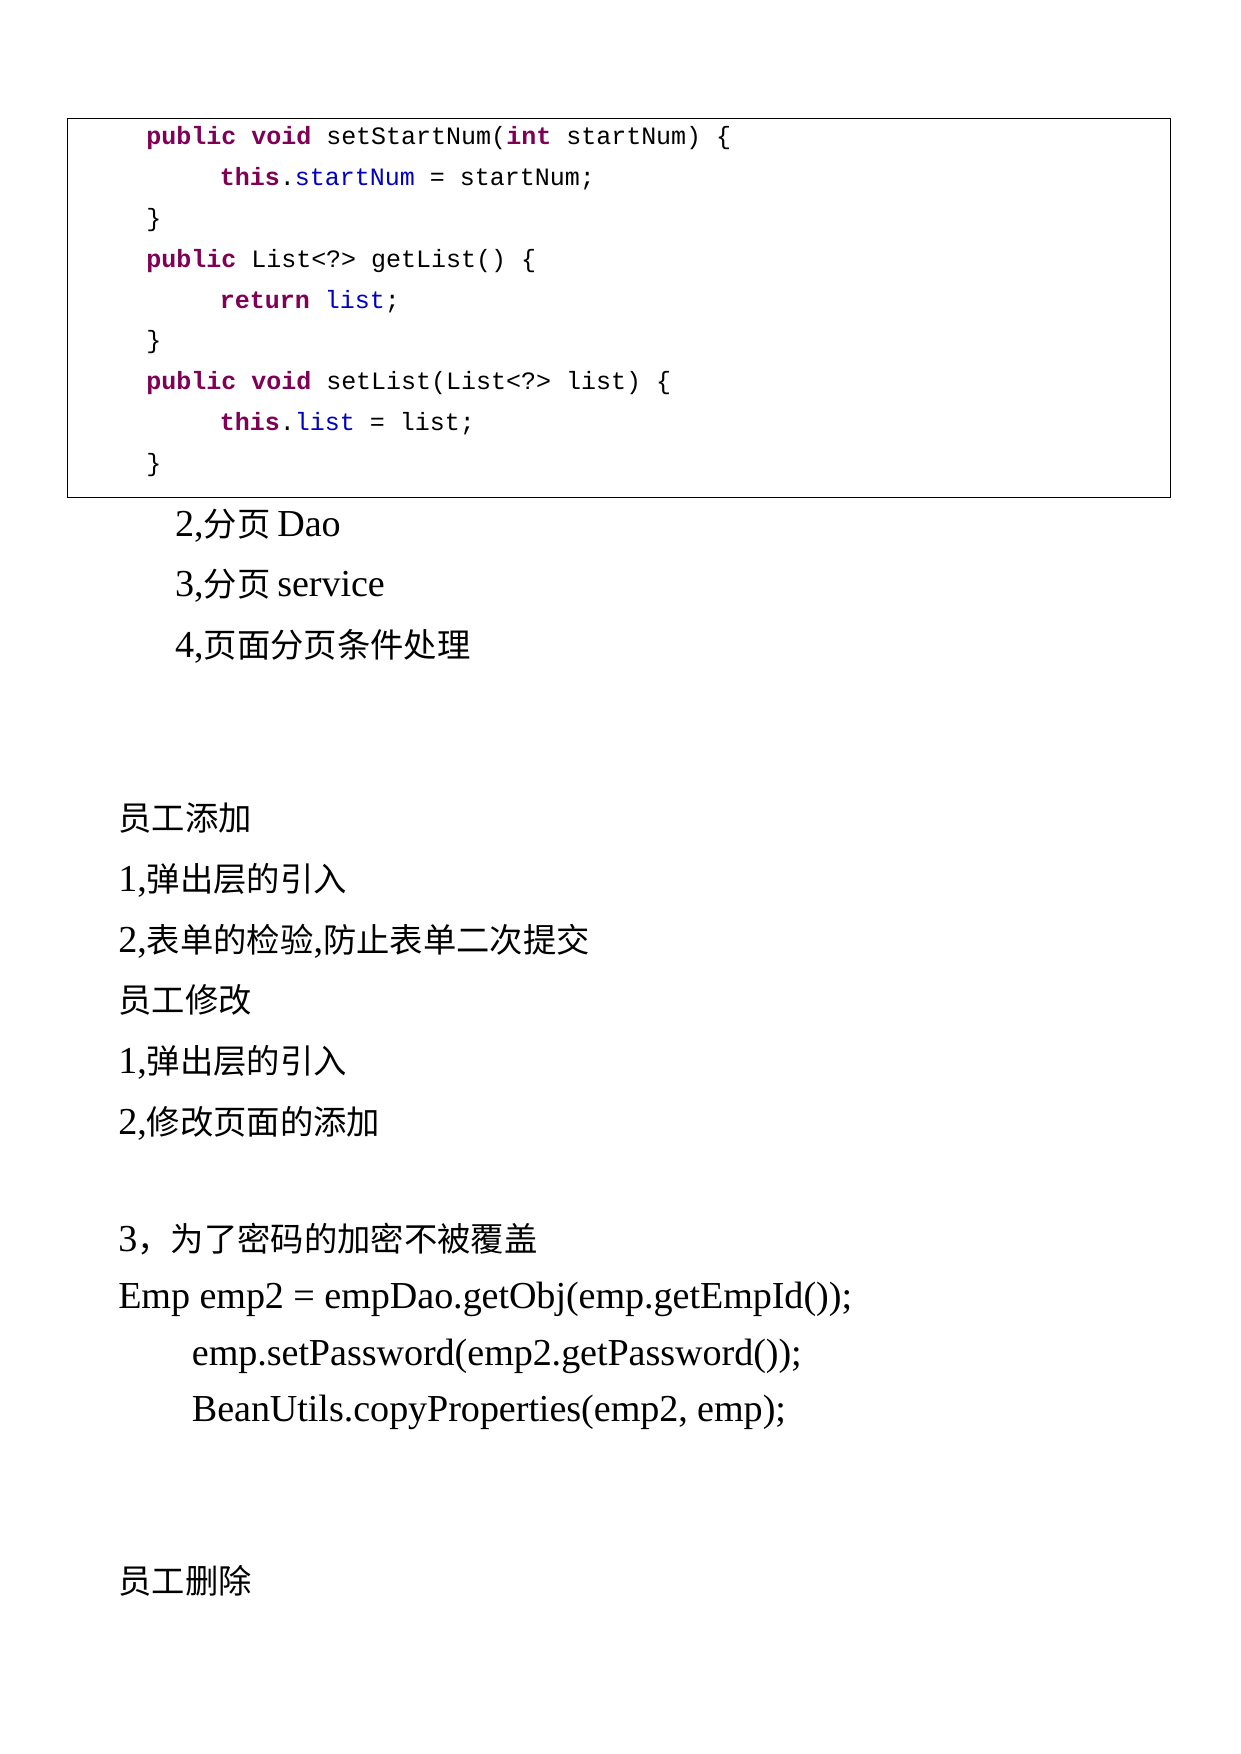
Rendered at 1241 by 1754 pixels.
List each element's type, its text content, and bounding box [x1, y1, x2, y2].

table_header public void setStartNum(int startNum) { this.startNum = startNum; } public List<?> getList() { return list; } public void setList(List<?> list) { this.list = list; } [68, 119, 1170, 497]
text 员工修改 [118, 974, 1122, 1022]
text 4,页面分页条件处理 [118, 619, 1122, 667]
text 3,分页service [118, 558, 1122, 606]
text 2,分页Dao [118, 498, 1122, 546]
text 2,表单的检验,防止表单二次提交 [118, 913, 1122, 962]
text 员工删除 [118, 1554, 1122, 1603]
text emp.setPassword(emp2.getPassword()); [118, 1329, 1122, 1373]
text 3，为了密码的加密不被覆盖 [118, 1213, 1122, 1261]
text 1,弹出层的引入 [118, 1035, 1122, 1083]
text 1,弹出层的引入 [118, 853, 1122, 901]
text Emp emp2 = empDao.getObj(emp.getEmpId()); [118, 1273, 1122, 1317]
text BeanUtils.copyProperties(emp2, emp); [118, 1386, 1122, 1429]
text 2,修改页面的添加 [118, 1096, 1122, 1144]
text 员工添加 [118, 792, 1122, 840]
